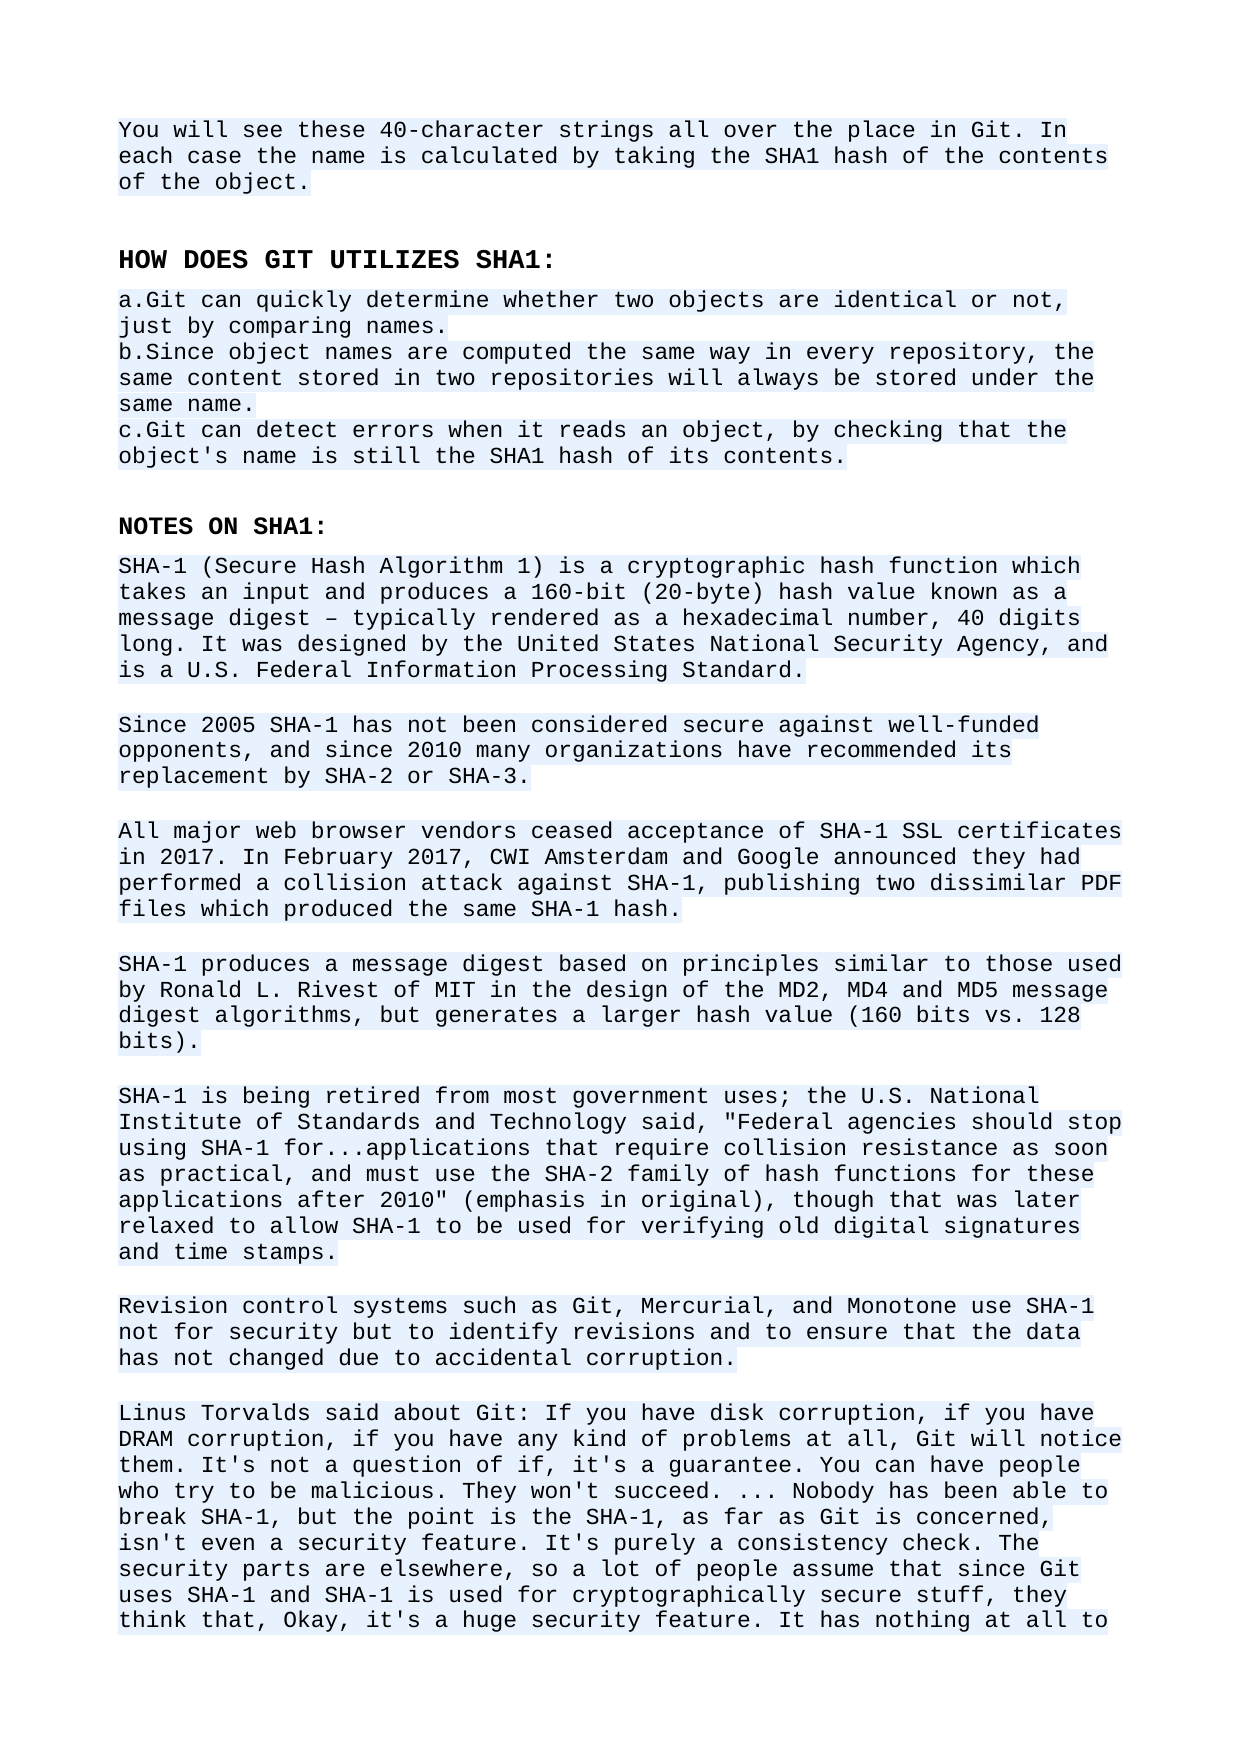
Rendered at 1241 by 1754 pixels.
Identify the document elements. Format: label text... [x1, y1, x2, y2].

subtitle NOTES ON SHA1: [118, 514, 1122, 542]
text b.Since object names are computed the same way in every repository, the same content stored in two repositories will always be stored under the same name. [118, 341, 1122, 418]
text SHA-1 (Secure Hash Algorithm 1) is a cryptographic hash function which takes an input and produces a 160-bit (20-byte) hash value known as a message digest – typically rendered as a hexadecimal number, 40 digits long. It was designed by the United States National Security Agency, and is a U.S. Federal Information Processing Standard. [118, 554, 1122, 684]
text All major web browser vendors ceased acceptance of SHA-1 SSL certificates in 2017. In February 2017, CWI Amsterdam and Google announced they had performed a collision attack against SHA-1, publishing two dissimilar PDF files which produced the same SHA-1 hash. [118, 819, 1122, 923]
subtitle HOW DOES GIT UTILIZES SHA1: [118, 246, 1122, 276]
text Linus Torvalds said about Git: If you have disk corruption, if you have DRAM corruption, if you have any kind of problems at all, Git will notice them. It's not a question of if, it's a guarantee. You can have people who try to be malicious. They won't succeed. ... Nobody has been able to break SHA-1, but the point is the SHA-1, as far as Git is concerned, isn't even a security feature. It's purely a consistency check. The security parts are elsewhere, so a lot of people assume that since Git uses SHA-1 and SHA-1 is used for cryptographically secure stuff, they think that, Okay, it's a huge security feature. It has nothing at all to [118, 1401, 1122, 1635]
text SHA-1 produces a message digest based on principles similar to those used by Ronald L. Rivest of MIT in the design of the MD2, MD4 and MD5 message digest algorithms, but generates a larger hash value (160 bits vs. 128 bits). [118, 952, 1122, 1056]
text SHA-1 is being retired from most government uses; the U.S. National Institute of Standards and Technology said, "Federal agencies should stop using SHA-1 for...applications that require collision resistance as soon as practical, and must use the SHA-2 family of hash functions for these applications after 2010" (emphasis in original), though that was later relaxed to allow SHA-1 to be used for verifying old digital signatures and time stamps. [118, 1084, 1122, 1266]
text c.Git can detect errors when it reads an object, by checking that the object's name is still the SHA1 hash of its contents. [118, 418, 1122, 470]
text Revision control systems such as Git, Mercurial, and Monotone use SHA-1 not for security but to identify revisions and to ensure that the data has not changed due to accidental corruption. [118, 1295, 1122, 1373]
text You will see these 40-character strings all over the place in Git. In each case the name is calculated by taking the SHA1 hash of the contents of the object. [118, 118, 1122, 196]
text a.Git can quickly determine whether two objects are identical or not, just by comparing names. [118, 289, 1122, 341]
text Since 2005 SHA-1 has not been considered secure against well-funded opponents, and since 2010 many organizations have recommended its replacement by SHA-2 or SHA-3. [118, 713, 1122, 791]
